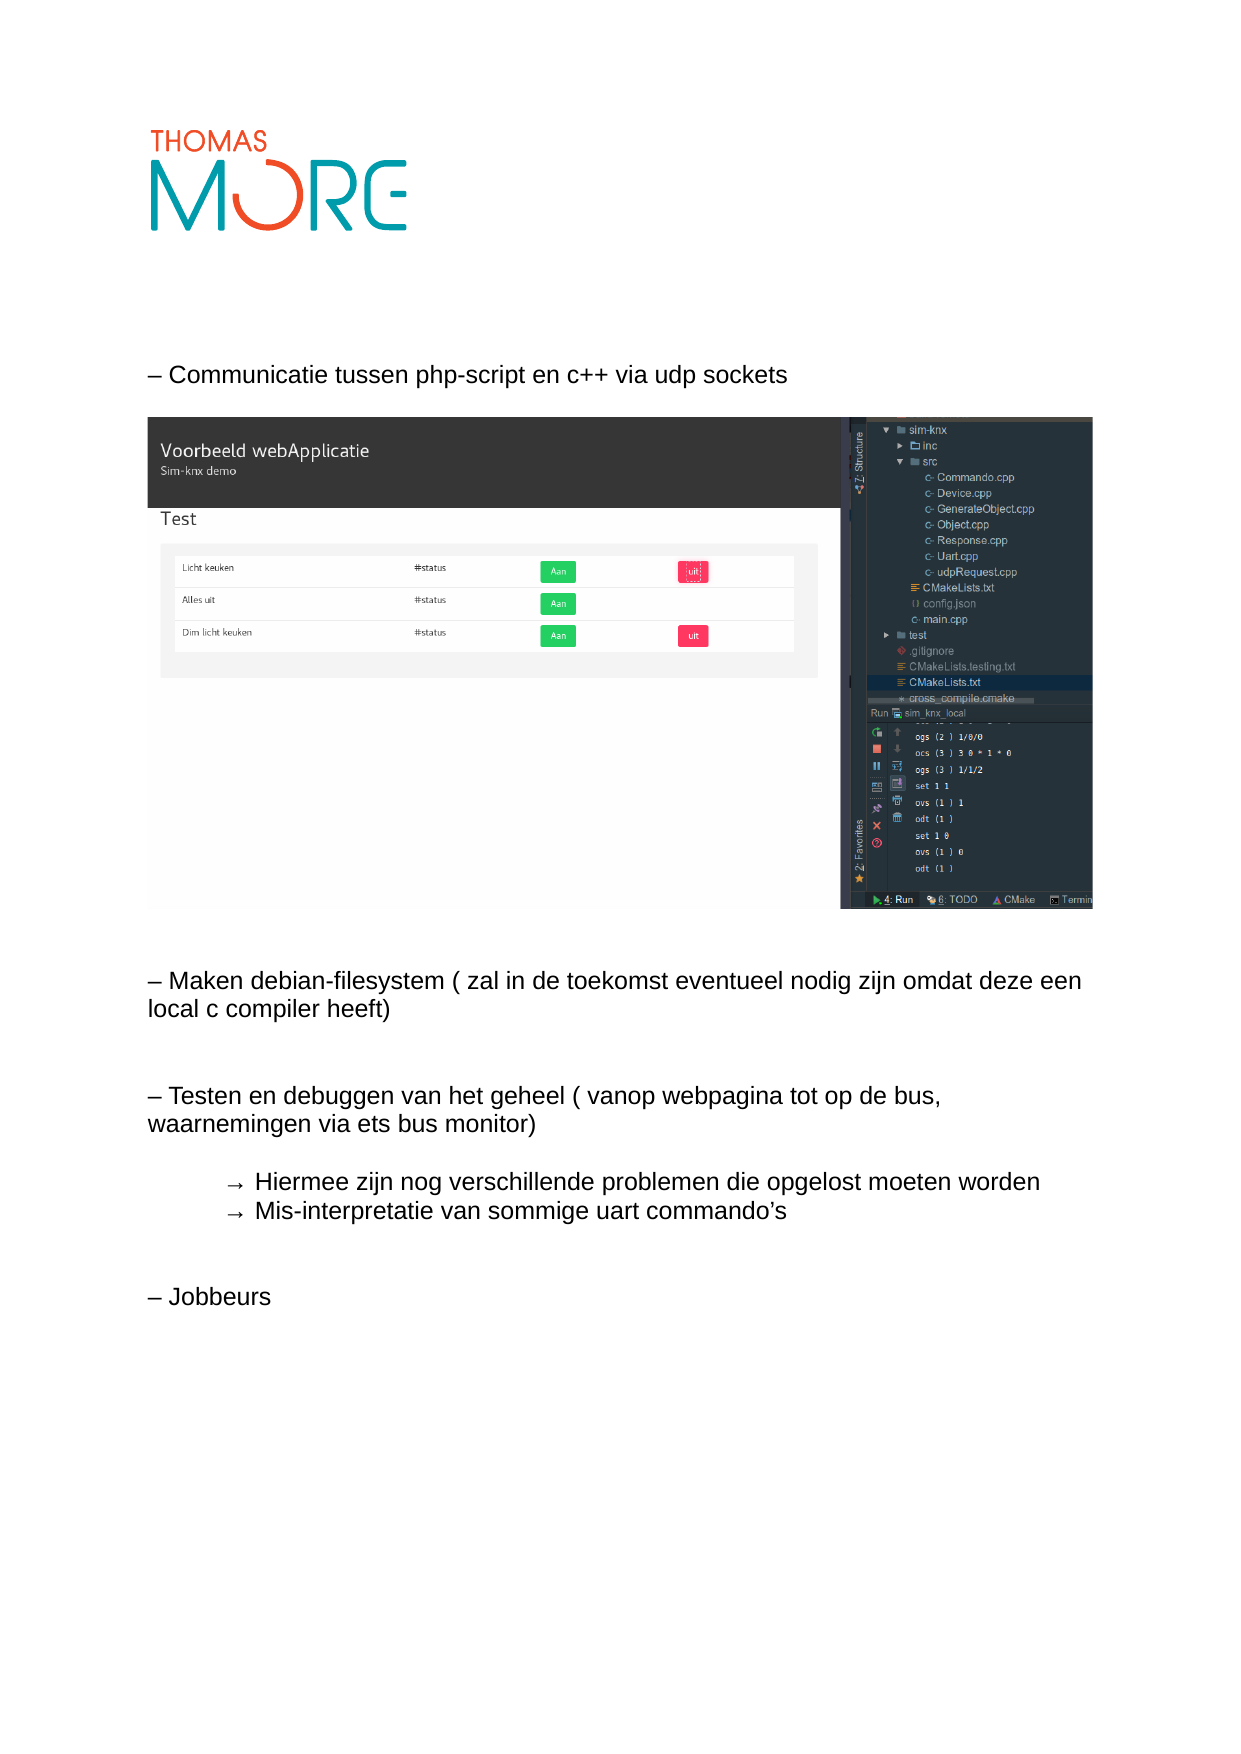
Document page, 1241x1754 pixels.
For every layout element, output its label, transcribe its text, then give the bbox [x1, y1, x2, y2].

text – Jobbeurs [148, 1282, 1092, 1311]
text – Communicatie tussen php-script en c++ via udp sockets [148, 360, 1092, 389]
text – Testen en debuggen van het geheel ( vanop webpagina tot op de bus, waarnemingen via ets bus monitor) [148, 1081, 1092, 1138]
text – Maken debian-filesystem ( zal in de toekomst eventueel nodig zijn omdat deze een local c compiler heeft) [148, 966, 1092, 1023]
picture [147, 417, 1093, 909]
text → Mis-interpretatie van sommige uart commando’s [148, 1196, 1092, 1224]
text → Hiermee zijn nog verschillende problemen die opgelost moeten worden [148, 1167, 1092, 1196]
